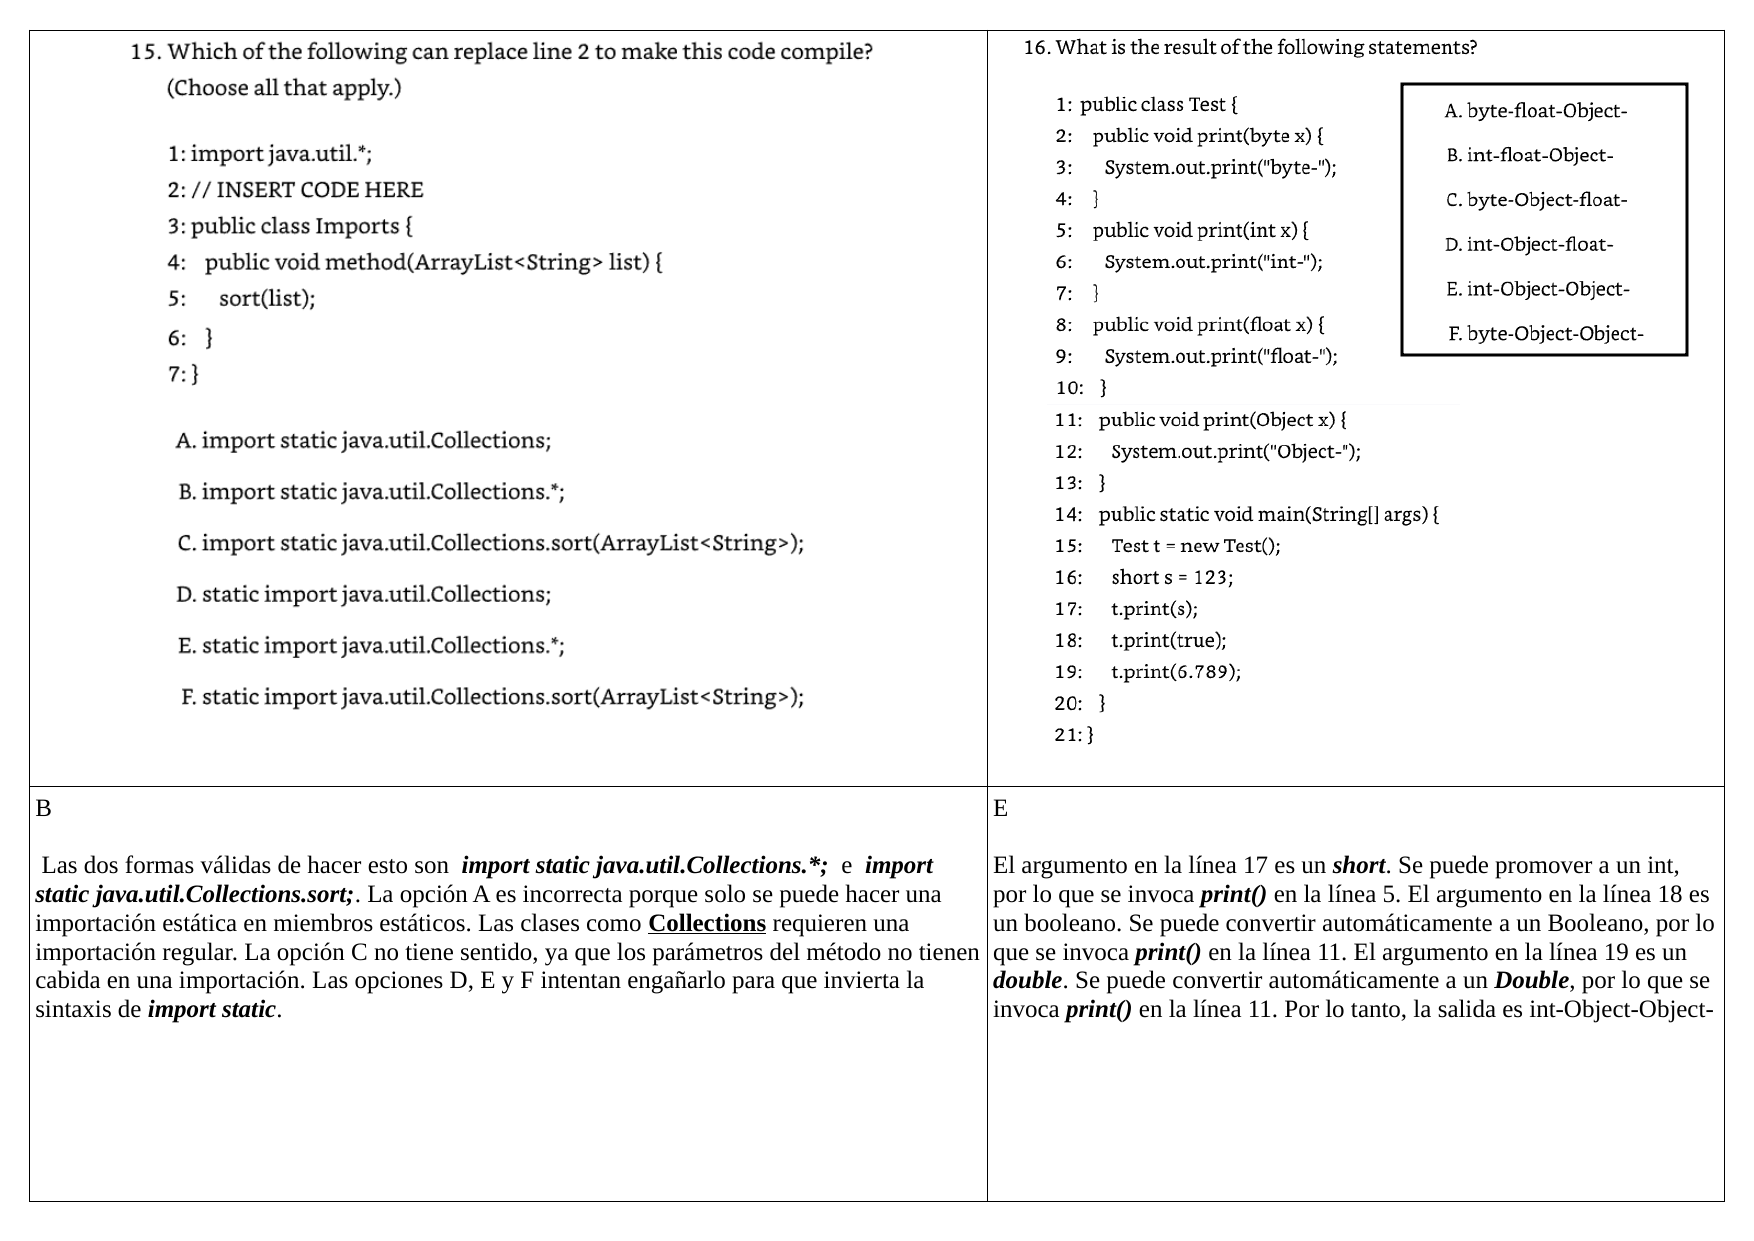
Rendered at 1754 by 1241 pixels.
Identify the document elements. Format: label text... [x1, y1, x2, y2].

table_cell [988, 31, 1724, 786]
picture [126, 36, 891, 739]
table_cell B Las dos formas válidas de hacer esto son import static java.util.Collections.*; e import static java.util.Collections.sort;. La opción A es incorrecta porque solo se puede hacer una importación estática en miembros estáticos. Las clases como Collections requieren una importación regular. La opción C no tiene sentido, ya que los parámetros del método no tienen cabida en una importación. Las opciones D, E y F intentan engañarlo para que invierta la sintaxis de import static. [30, 787, 987, 1201]
picture [1013, 36, 1698, 752]
table_cell E El argumento en la línea 17 es un short. Se puede promover a un int, por lo que se invoca print() en la línea 5. El argumento en la línea 18 es un booleano. Se puede convertir automáticamente a un Booleano, por lo que se invoca print() en la línea 11. El argumento en la línea 19 es un double. Se puede convertir automáticamente a un Double, por lo que se invoca print() en la línea 11. Por lo tanto, la salida es int-Object-Object- [988, 787, 1724, 1201]
table_cell [30, 31, 987, 786]
